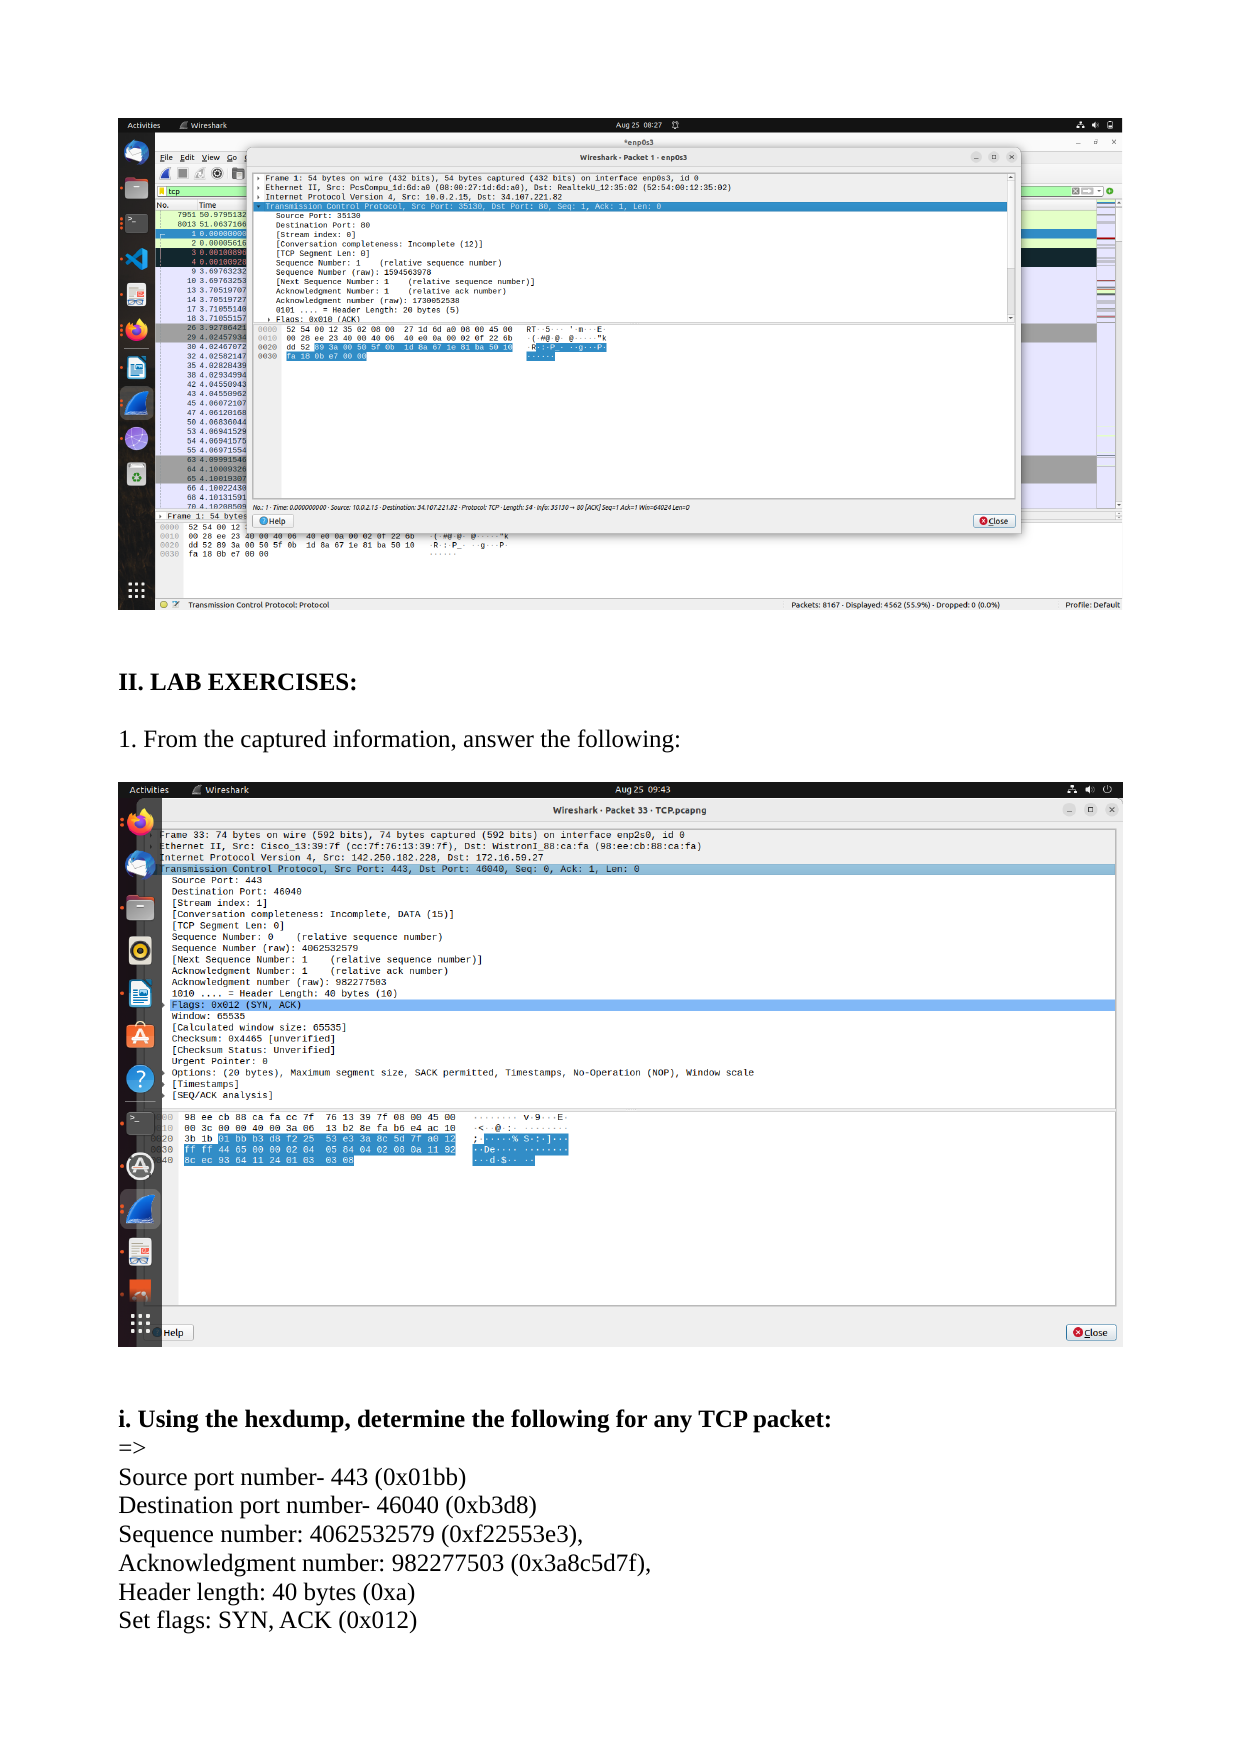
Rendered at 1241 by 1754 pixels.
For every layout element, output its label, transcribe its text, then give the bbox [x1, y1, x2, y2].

picture [118, 118, 1123, 610]
text Acknowledgment number: 982277503 (0x3a8c5d7f), [118, 1548, 1122, 1577]
text Source port number- 443 (0x01bb) [118, 1462, 1122, 1491]
text 1. From the captured information, answer the following: [118, 724, 1122, 753]
text Sequence number: 4062532579 (0xf22553e3), [118, 1519, 1122, 1548]
text II. LAB EXERCISES: [118, 667, 1122, 696]
text Set flags: SYN, ACK (0x012) [118, 1606, 1122, 1634]
text Destination port number- 46040 (0xb3d8) [118, 1491, 1122, 1519]
text => [118, 1433, 1122, 1462]
picture [118, 782, 1123, 1347]
text i. Using the hexdump, determine the following for any TCP packet: [118, 1404, 1122, 1433]
text Header length: 40 bytes (0xa) [118, 1577, 1122, 1606]
